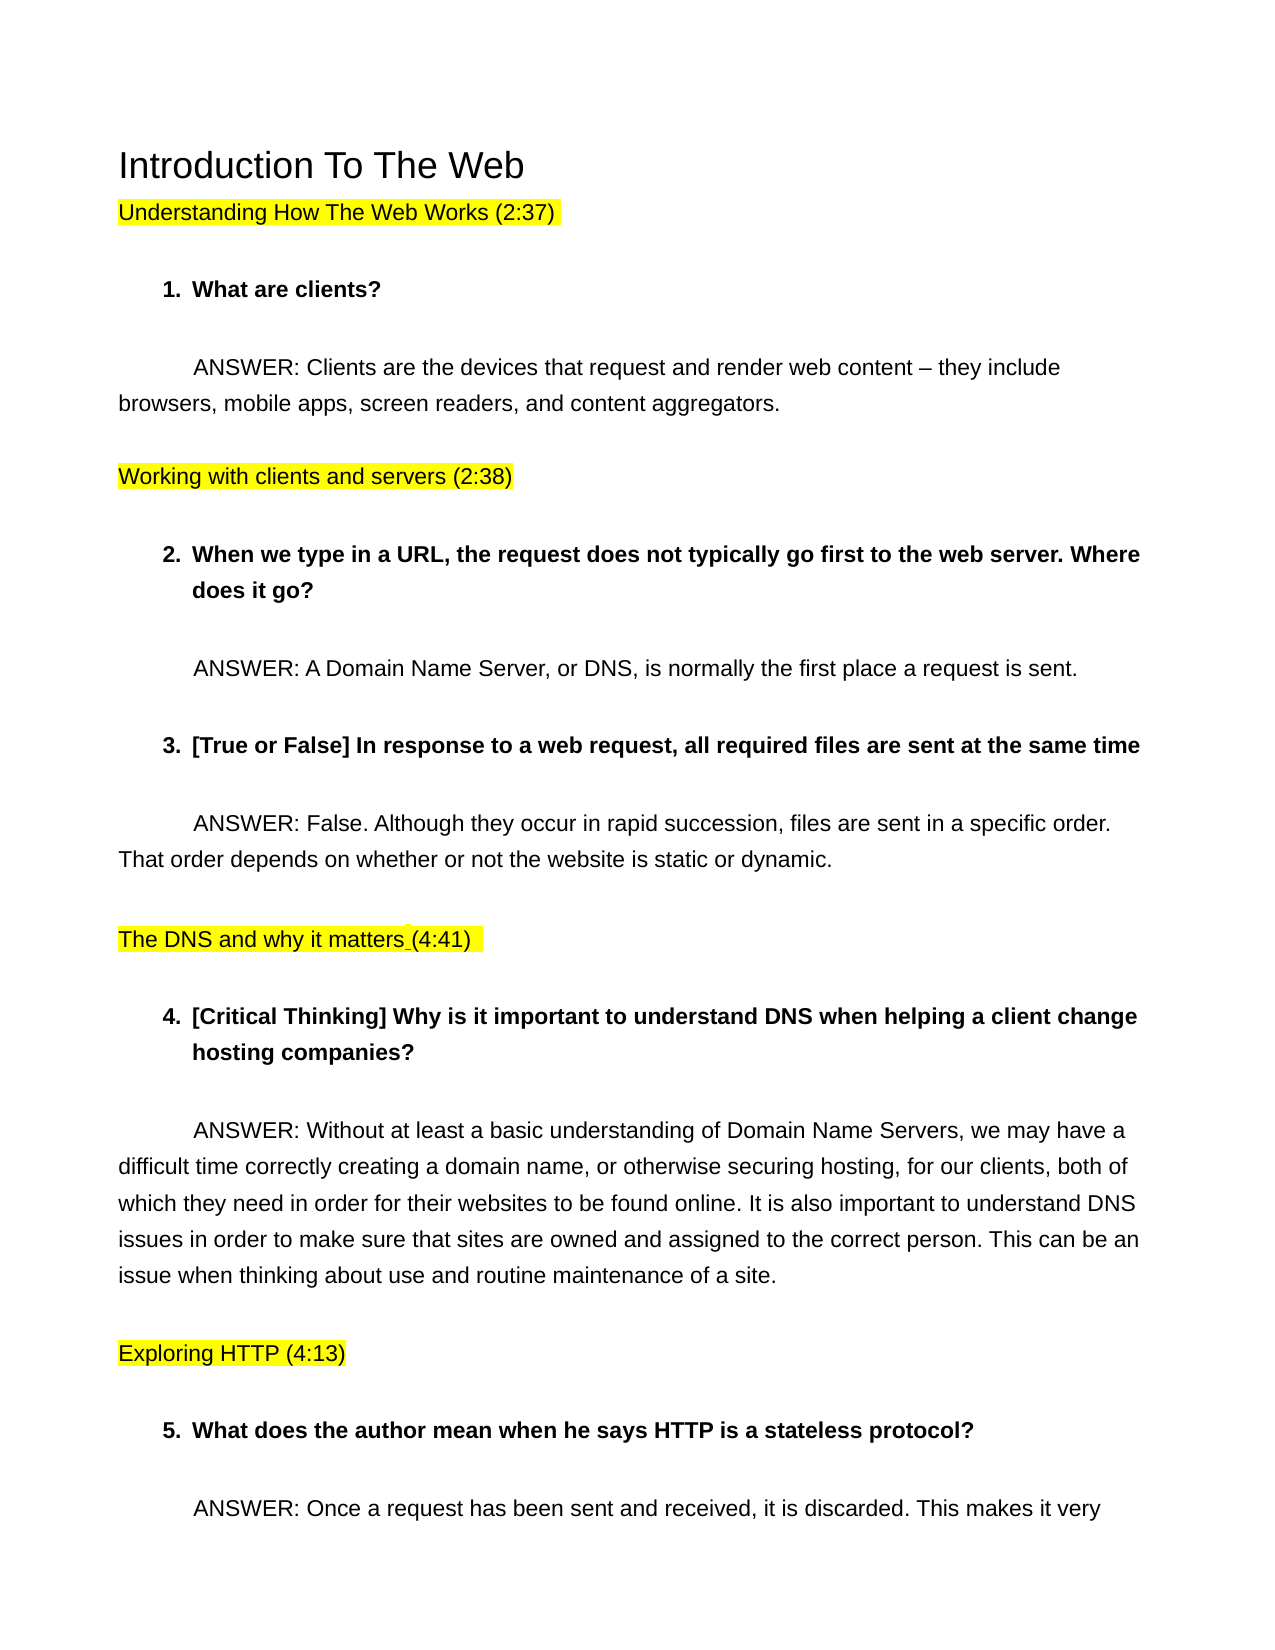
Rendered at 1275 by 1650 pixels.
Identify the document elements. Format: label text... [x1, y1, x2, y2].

list What are clients? [162, 276, 1157, 303]
text Working with clients and servers (2:38) [118, 463, 1157, 489]
list [Critical Thinking] Why is it important to understand DNS when helping a client change hosting companies? [162, 1003, 1157, 1066]
list What does the author mean when he says HTTP is a stateless protocol? [162, 1417, 1157, 1444]
text Understanding How The Web Works (2:37) [118, 199, 1157, 225]
list [True or False] In response to a web request, all required files are sent at the same time [162, 732, 1157, 758]
subtitle Introduction To The Web [118, 143, 1157, 186]
list When we type in a URL, the request does not typically go first to the web server. Where does it go? [162, 541, 1157, 603]
text ANSWER: Once a request has been sent and received, it is discarded. This makes it very [118, 1495, 1157, 1521]
text The DNS and why it matters (4:41) [118, 924, 1157, 952]
text ANSWER: A Domain Name Server, or DNS, is normally the first place a request is sent. [118, 654, 1157, 681]
text ANSWER: False. Although they occur in rapid succession, files are sent in a specific order. That order depends on whether or not the website is static or dynamic. [118, 810, 1157, 872]
text ANSWER: Without at least a basic understanding of Domain Name Servers, we may have a difficult time correctly creating a domain name, or otherwise securing hosting, for our clients, both of which they need in order for their websites to be found online. It is also important to understand DNS issues in order to make sure that sites are owned and assigned to the correct person. This can be an issue when thinking about use and routine maintenance of a site. [118, 1117, 1157, 1289]
text ANSWER: Clients are the devices that request and render web content – they include browsers, mobile apps, screen readers, and content aggregators. [118, 354, 1157, 453]
text Exploring HTTP (4:13) [118, 1340, 1157, 1366]
